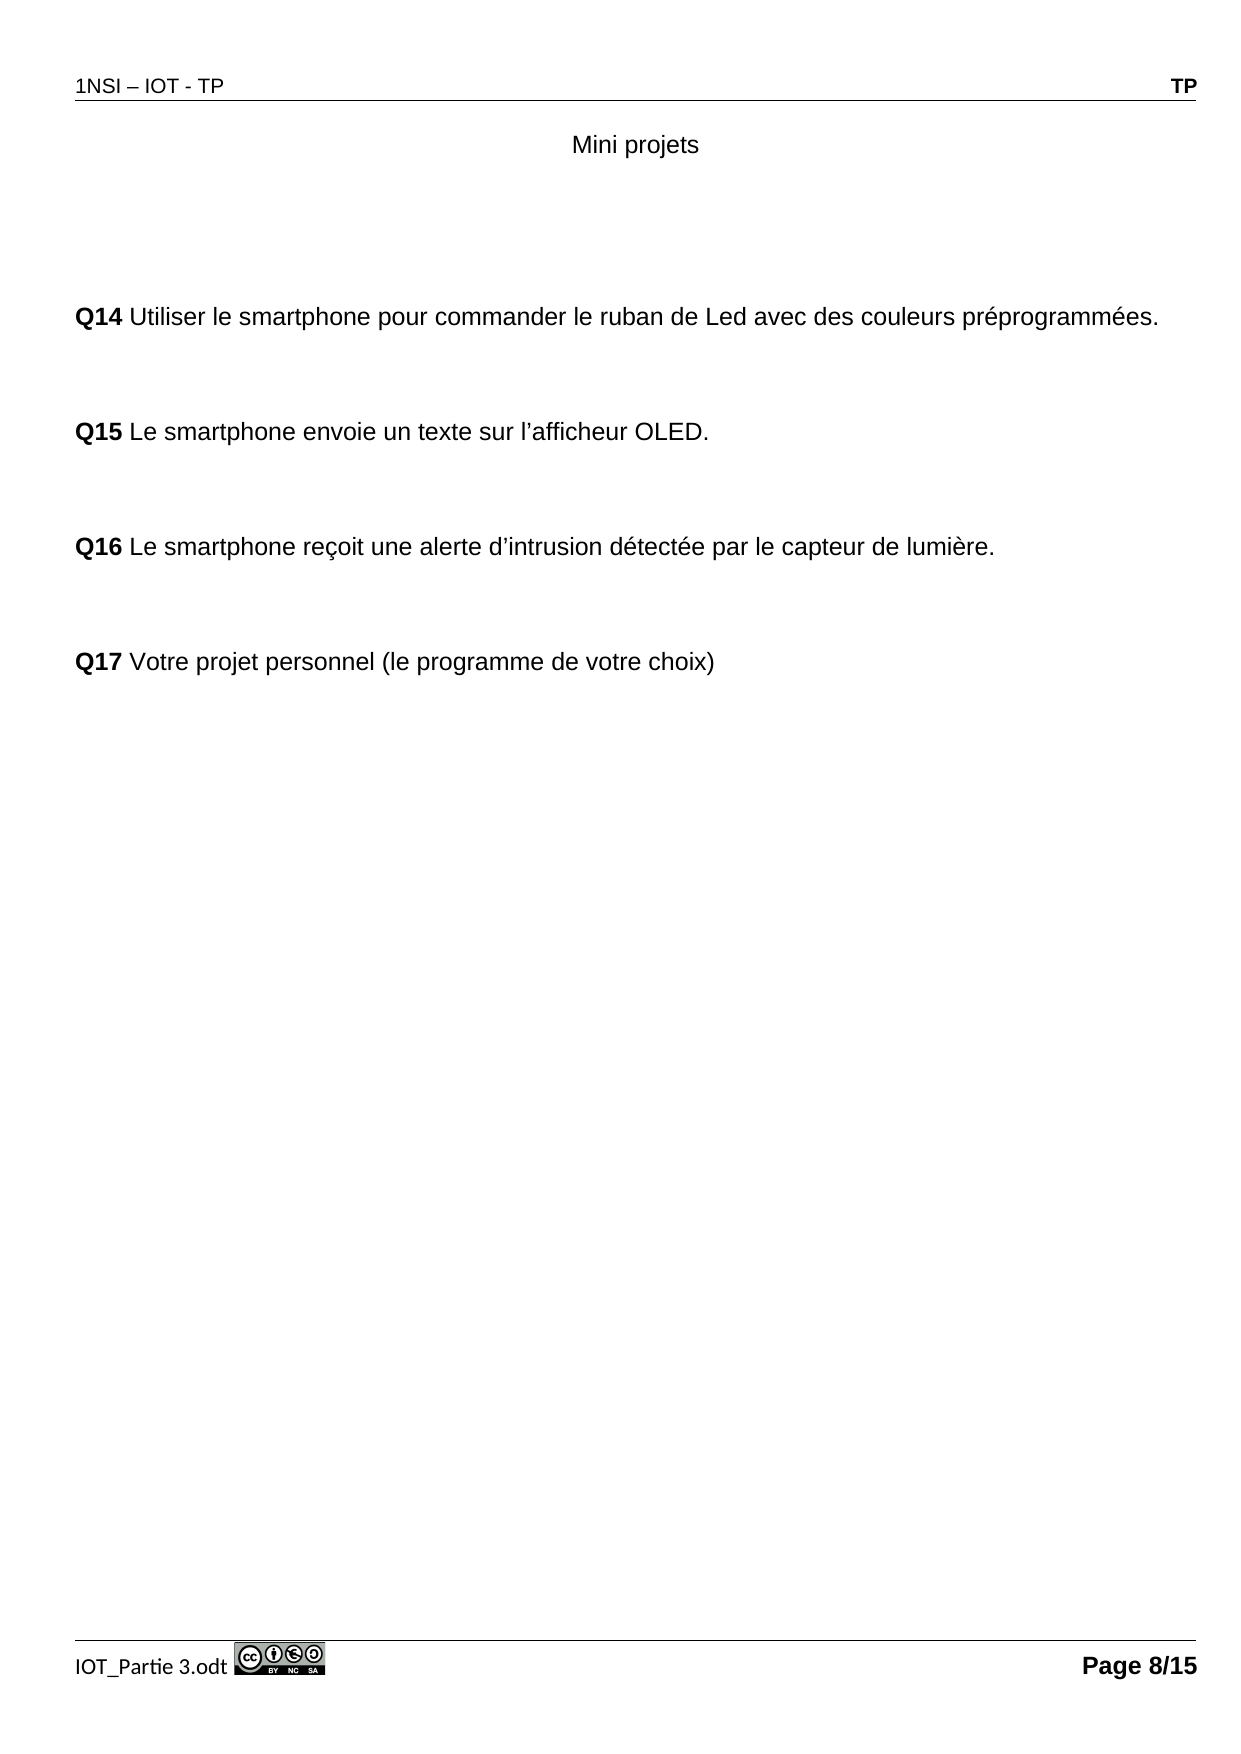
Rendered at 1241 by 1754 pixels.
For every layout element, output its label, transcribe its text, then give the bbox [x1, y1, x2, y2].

picture [234, 1642, 325, 1675]
text Q14 Utiliser le smartphone pour commander le ruban de Led avec des couleurs préprogrammées. [75, 302, 1196, 331]
text Q16 Le smartphone reçoit une alerte d’intrusion détectée par le capteur de lumière. [75, 532, 1196, 561]
text Q15 Le smartphone envoie un texte sur l’afficheur OLED. [75, 417, 1196, 446]
text Q17 Votre projet personnel (le programme de votre choix) [75, 647, 1196, 676]
text Mini projets [75, 129, 1196, 158]
